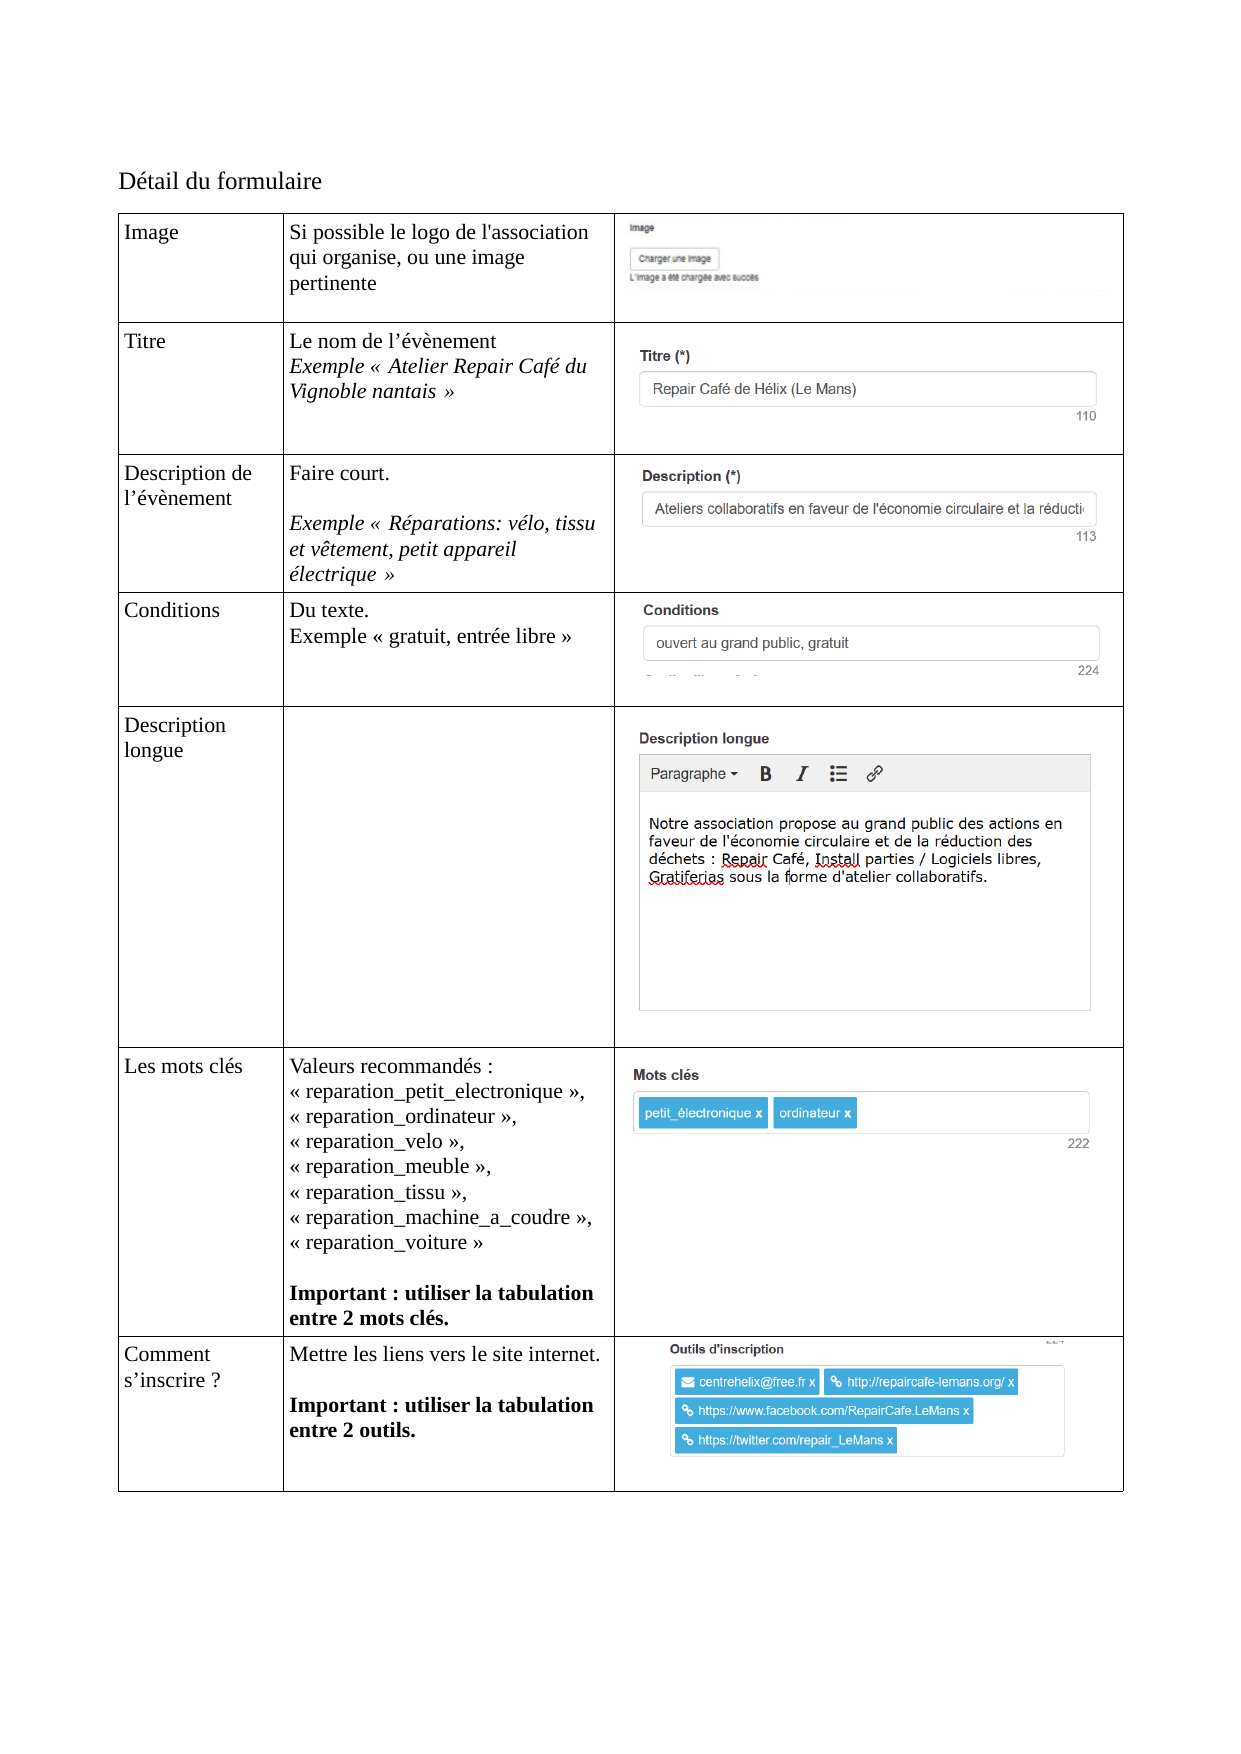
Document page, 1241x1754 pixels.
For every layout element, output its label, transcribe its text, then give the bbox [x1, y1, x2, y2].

table_cell Faire court. Exemple « Réparations: vélo, tissu et vêtement, petit appareil électrique » [284, 455, 614, 592]
picture [666, 1341, 1071, 1460]
table_cell [615, 455, 1123, 592]
table_header Si possible le logo de l'association qui organise, ou une image pertinente [284, 214, 614, 322]
picture [619, 219, 1117, 292]
picture [632, 338, 1105, 424]
picture [624, 1060, 1098, 1155]
table_header Image [119, 214, 283, 322]
table_cell Comment s’inscrire ? [119, 1337, 283, 1491]
table_cell Description de l’évènement [119, 455, 283, 592]
table_cell Mettre les liens vers le site internet. Important : utiliser la tabulation entre 2 outils. [284, 1337, 614, 1491]
table_cell [615, 1048, 1123, 1336]
table_cell Titre [119, 323, 283, 454]
table_cell [615, 323, 1123, 454]
table_cell [284, 707, 614, 1047]
table_header [615, 214, 1123, 322]
table_cell [615, 593, 1123, 706]
table_cell Valeurs recommandés : « reparation_petit_electronique », « reparation_ordinateur », « reparation_velo », « reparation_meuble », « reparation_tissu », « reparation_machine_a_coudre », « reparation_voiture » Important : utiliser la tabulation entre 2 mots clés. [284, 1048, 614, 1336]
table_cell Le nom de l’évènement Exemple « Atelier Repair Café du Vignoble nantais » [284, 323, 614, 454]
text Détail du formulaire [118, 166, 1122, 194]
table_cell Les mots clés [119, 1048, 283, 1336]
table_cell [615, 707, 1123, 1047]
picture [628, 724, 1101, 1016]
table_cell Conditions [119, 593, 283, 706]
picture [632, 597, 1105, 676]
table_cell Description longue [119, 707, 283, 1047]
table_cell [615, 1337, 1123, 1491]
picture [632, 460, 1105, 550]
table_cell Du texte. Exemple « gratuit, entrée libre » [284, 593, 614, 706]
